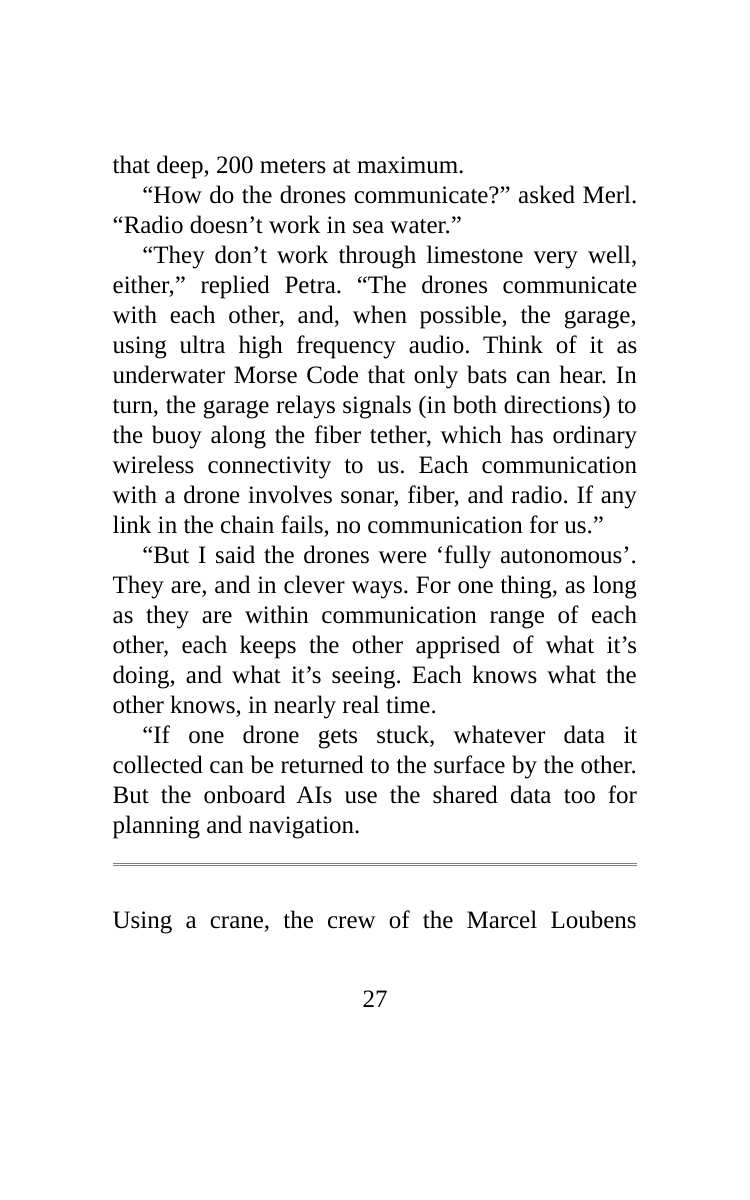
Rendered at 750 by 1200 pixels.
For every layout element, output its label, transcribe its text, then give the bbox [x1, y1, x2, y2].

text “If one drone gets stuck, whatever data it collected can be returned to the surface by the other. But the onboard AIs use the shared data too for planning and navigation. [112, 720, 637, 840]
text that deep, 200 meters at maximum. [112, 150, 637, 180]
text Using a crane, the crew of the Marcel Loubens [112, 904, 637, 934]
text “But I said the drones were ‘fully autonomous’. They are, and in clever ways. For one thing, as long as they are within communication range of each other, each keeps the other apprised of what it’s doing, and what it’s seeing. Each knows what the other knows, in nearly real time. [112, 540, 637, 720]
text “How do the drones communicate?” asked Merl. “Radio doesn’t work in sea water.” [112, 180, 637, 240]
text “They don’t work through limestone very well, either,” replied Petra. “The drones communicate with each other, and, when possible, the garage, using ultra high frequency audio. Think of it as underwater Morse Code that only bats can hear. In turn, the garage relays signals (in both directions) to the buoy along the fiber tether, which has ordinary wireless connectivity to us. Each communication with a drone involves sonar, fiber, and radio. If any link in the chain fails, no communication for us.” [112, 240, 637, 540]
